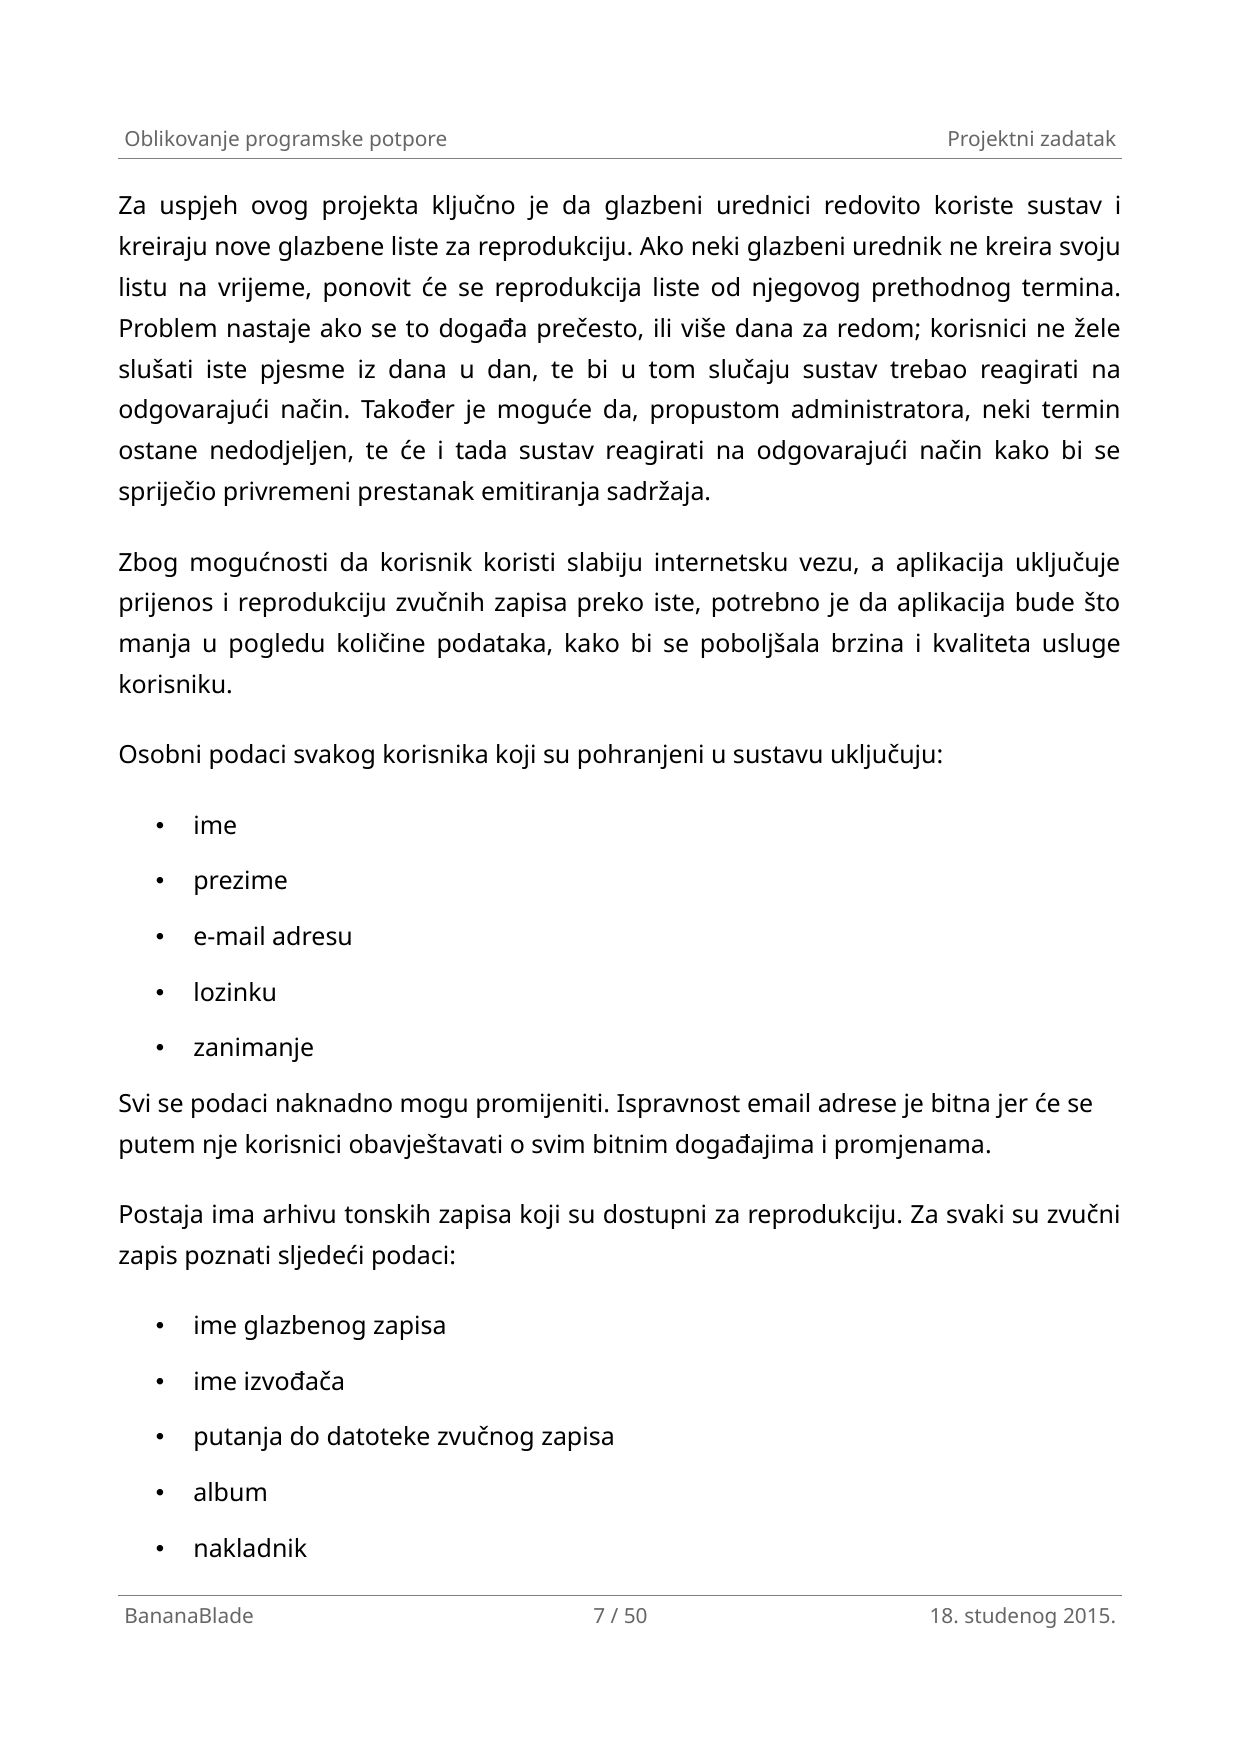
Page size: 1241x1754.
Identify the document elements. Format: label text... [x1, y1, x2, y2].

text Postaja ima arhivu tonskih zapisa koji su dostupni za reprodukciju. Za svaki su zvučni zapis poznati sljedeći podaci: [118, 1197, 1122, 1271]
text Svi se podaci naknadno mogu promijeniti. Ispravnost email adrese je bitna jer će se putem nje korisnici obavještavati o svim bitnim događajima i promjenama. [118, 1085, 1122, 1160]
list prezime [156, 863, 1122, 897]
list lozinku [156, 974, 1122, 1008]
list e-mail adresu [156, 918, 1122, 953]
list putanja do datoteke zvučnog zapisa [156, 1419, 1122, 1453]
text Za uspjeh ovog projekta ključno je da glazbeni urednici redovito koriste sustav i kreiraju nove glazbene liste za reprodukciju. Ako neki glazbeni urednik ne kreira svoju listu na vrijeme, ponovit će se reprodukcija liste od njegovog prethodnog termina. Problem nastaje ako se to događa prečesto, ili više dana za redom; korisnici ne žele slušati iste pjesme iz dana u dan, te bi u tom slučaju sustav trebao reagirati na odgovarajući način. Također je moguće da, propustom administratora, neki termin ostane nedodjeljen, te će i tada sustav reagirati na odgovarajući način kako bi se spriječio privremeni prestanak emitiranja sadržaja. [118, 188, 1122, 508]
list nakladnik [156, 1530, 1122, 1564]
list zanimanje [156, 1030, 1122, 1064]
list ime glazbenog zapisa [156, 1308, 1122, 1342]
list ime izvođača [156, 1363, 1122, 1397]
list ime [156, 807, 1122, 841]
text Zbog mogućnosti da korisnik koristi slabiju internetsku vezu, a aplikacija uključuje prijenos i reprodukciju zvučnih zapisa preko iste, potrebno je da aplikacija bude što manja u pogledu količine podataka, kako bi se poboljšala brzina i kvaliteta usluge korisniku. [118, 544, 1122, 701]
list album [156, 1474, 1122, 1509]
text Osobni podaci svakog korisnika koji su pohranjeni u sustavu uključuju: [118, 737, 1122, 771]
